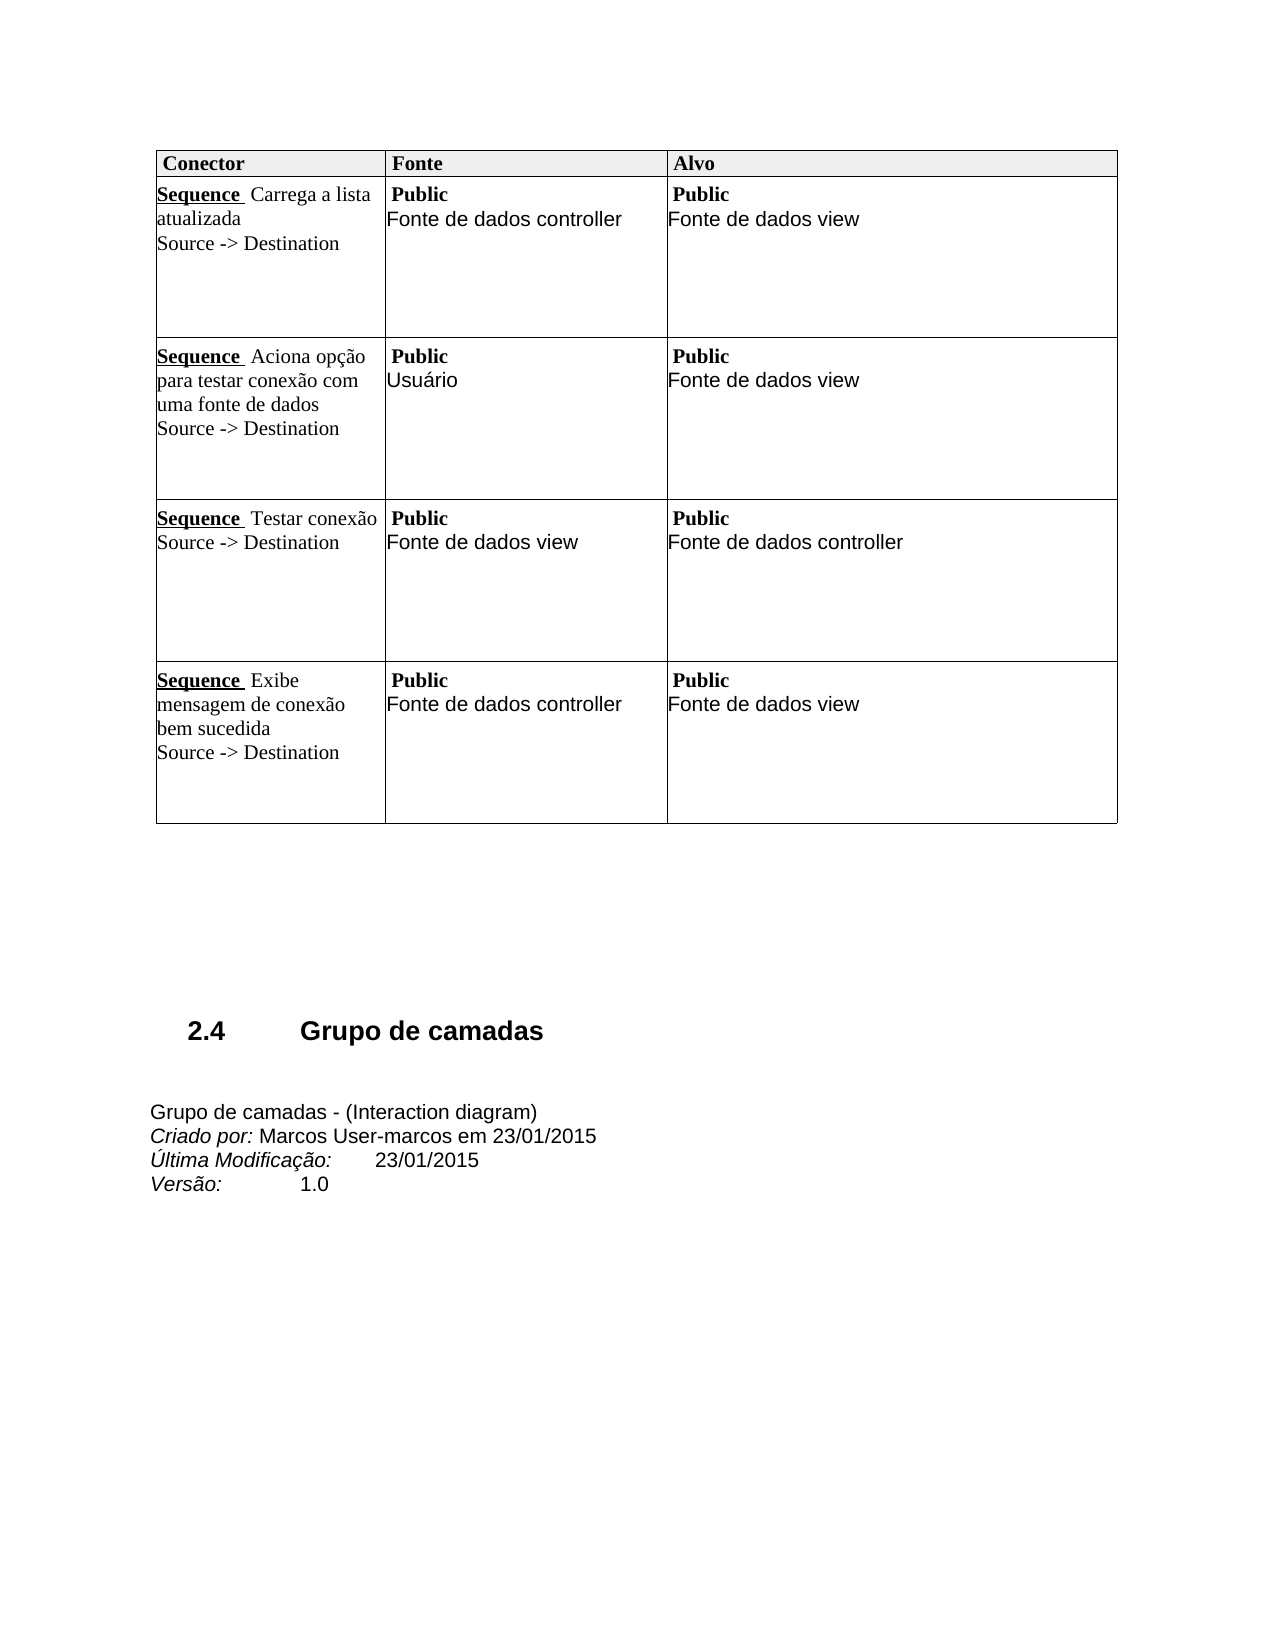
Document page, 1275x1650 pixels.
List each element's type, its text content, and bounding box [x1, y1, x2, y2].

table_header Fonte [386, 151, 667, 176]
table_cell Sequence Aciona opção para testar conexão com uma fonte de dados Source -> Destination [157, 338, 385, 499]
table_cell Public Fonte de dados controller [386, 662, 667, 823]
table_cell Sequence Exibe mensagem de conexão bem sucedida Source -> Destination [157, 662, 385, 823]
table_cell Public Fonte de dados controller [668, 500, 1117, 661]
text Criado por: Marcos User-marcos em 23/01/2015 [150, 1124, 1125, 1148]
table_cell Public Fonte de dados view [668, 338, 1117, 499]
table_header Alvo [668, 151, 1117, 176]
table_cell Public Usuário [386, 338, 667, 499]
list Grupo de camadas [187, 1015, 1125, 1046]
table_cell Sequence Testar conexão Source -> Destination [157, 500, 385, 661]
table_cell Public Fonte de dados view [386, 500, 667, 661]
table_cell Public Fonte de dados view [668, 177, 1117, 337]
text Versão: 1.0 [150, 1172, 1125, 1196]
table_cell Public Fonte de dados controller [386, 177, 667, 337]
table_header Conector [157, 151, 385, 176]
text Última Modificação: 23/01/2015 [150, 1148, 1125, 1172]
table_cell Public Fonte de dados view [668, 662, 1117, 823]
table_cell Sequence Carrega a lista atualizada Source -> Destination [157, 177, 385, 337]
text Grupo de camadas - (Interaction diagram) [150, 1100, 1125, 1124]
